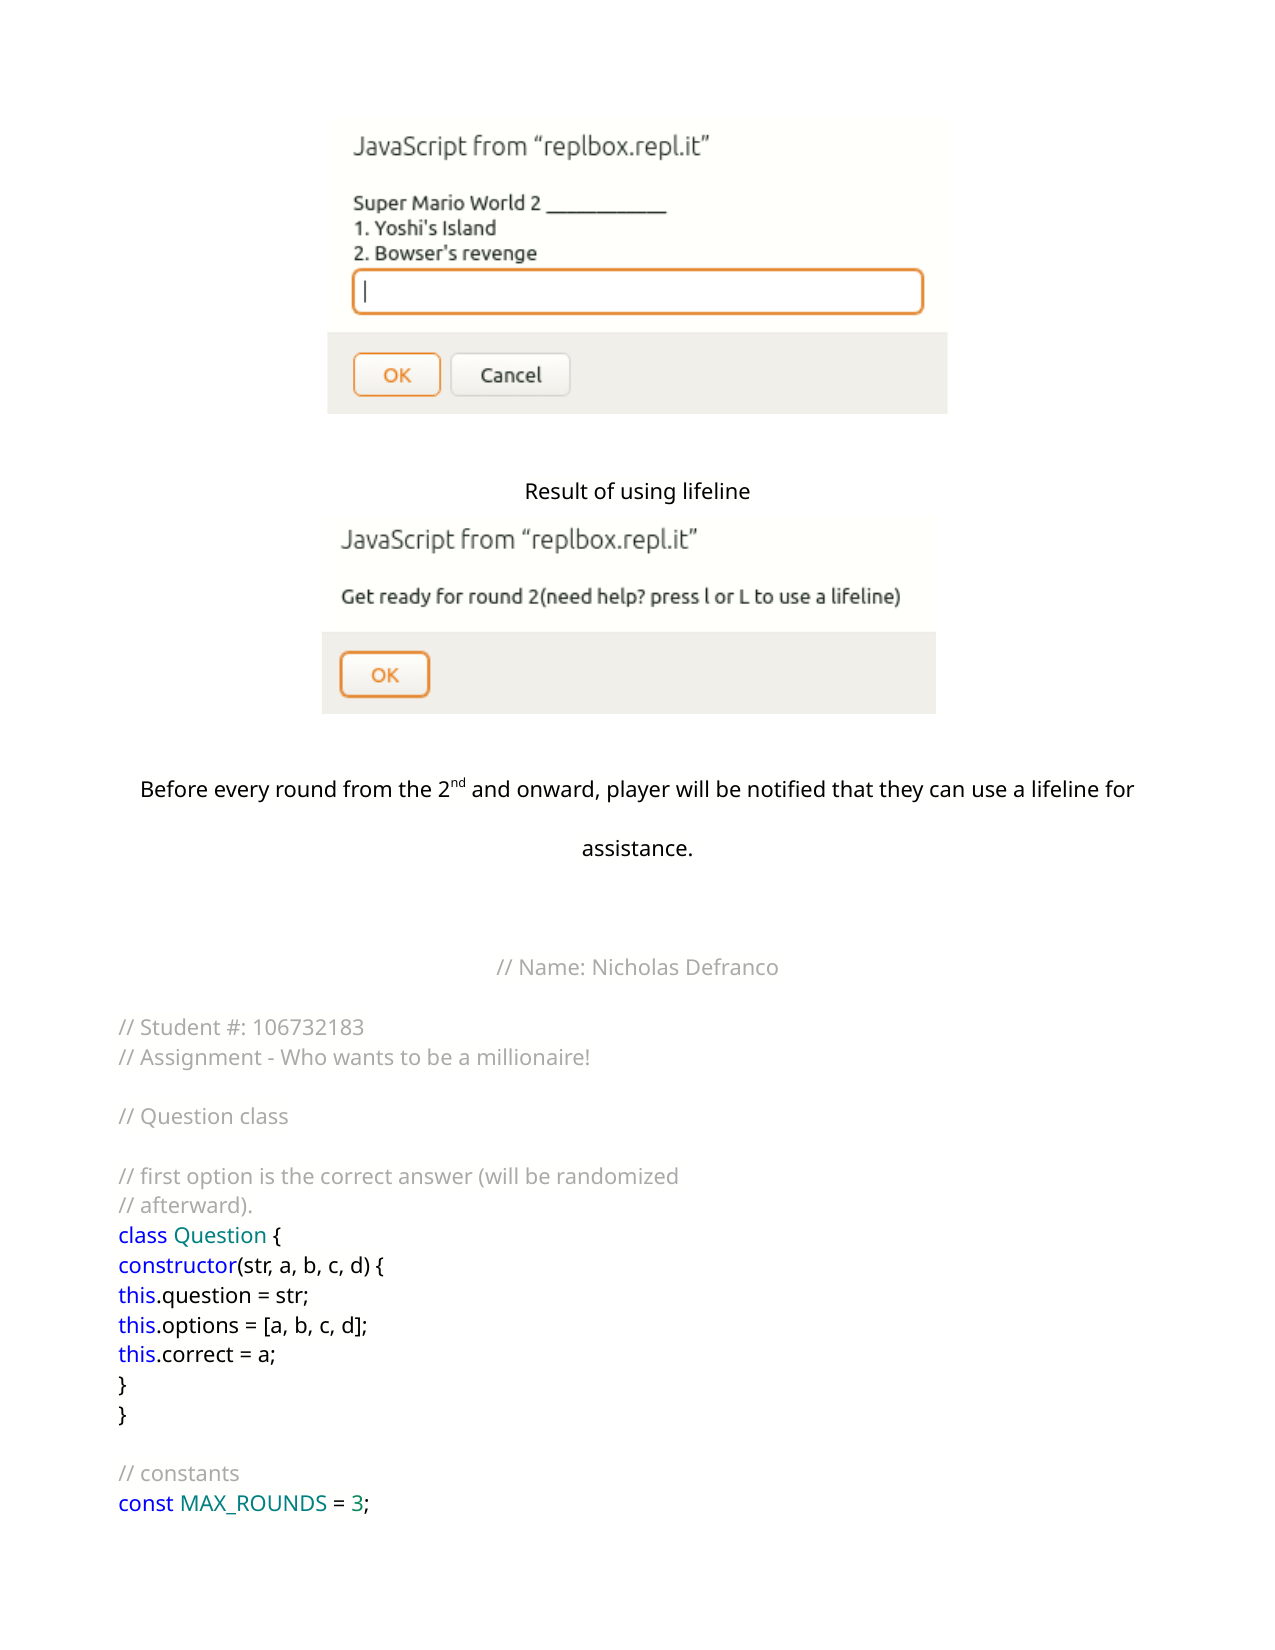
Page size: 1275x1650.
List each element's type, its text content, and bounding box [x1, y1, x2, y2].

text // afterward). [118, 1190, 1157, 1220]
picture [327, 118, 948, 414]
text Result of using lifeline [118, 476, 1157, 505]
text this.options = [a, b, c, d]; [118, 1309, 1157, 1339]
text constructor(str, a, b, c, d) { [118, 1250, 1157, 1280]
text Before every round from the 2nd and onward, player will be notified that they can use a lifeline for assistance. [118, 773, 1157, 863]
text const MAX_ROUNDS = 3; [118, 1488, 1157, 1518]
text } [118, 1399, 1157, 1429]
text class Question { [118, 1220, 1157, 1250]
text // Question class [118, 1101, 1157, 1131]
text // Student #: 106732183 [118, 1012, 1157, 1042]
text // Assignment - Who wants to be a millionaire! [118, 1042, 1157, 1071]
text this.question = str; [118, 1280, 1157, 1309]
text // first option is the correct answer (will be randomized [118, 1161, 1157, 1190]
text this.correct = a; [118, 1339, 1157, 1369]
text // Name: Nicholas Defranco [118, 952, 1157, 982]
picture [321, 516, 936, 714]
text // constants [118, 1458, 1157, 1488]
text } [118, 1369, 1157, 1399]
